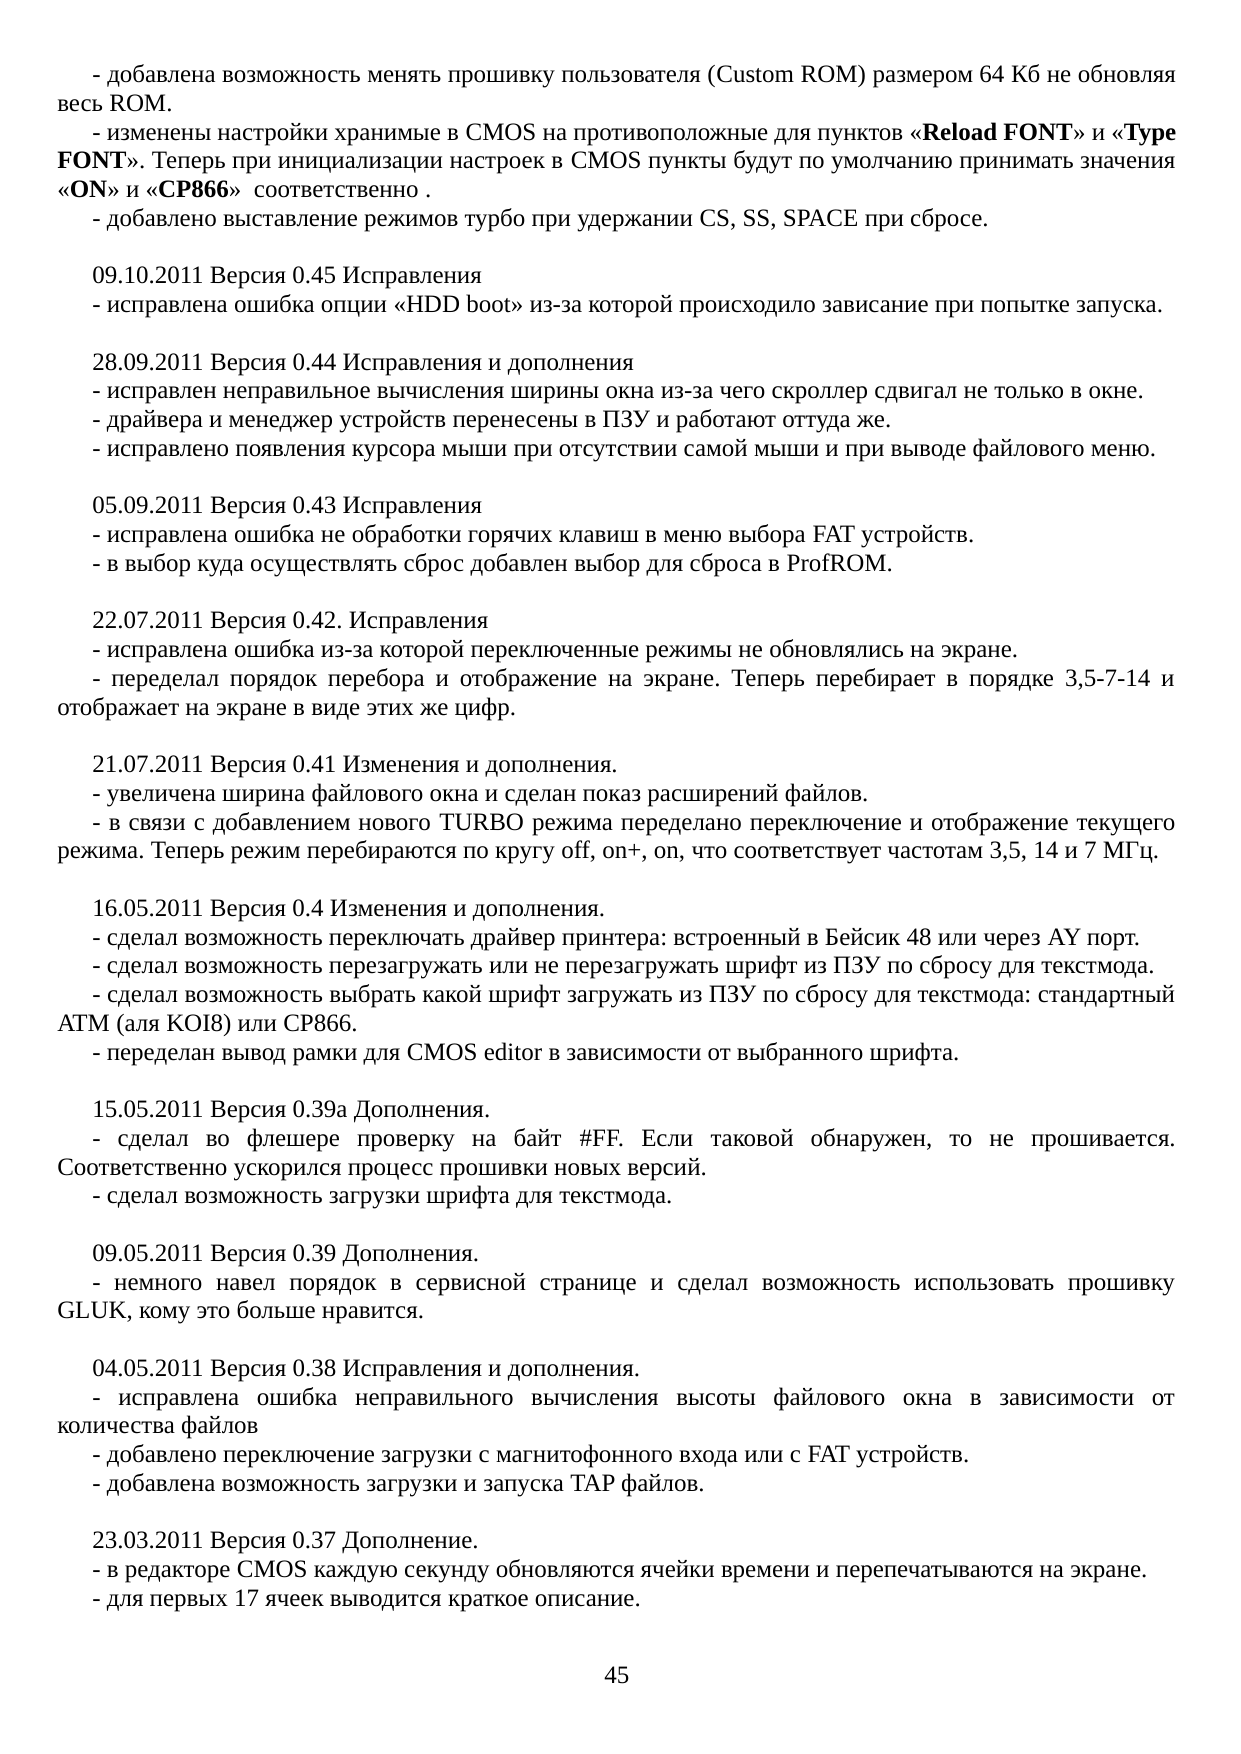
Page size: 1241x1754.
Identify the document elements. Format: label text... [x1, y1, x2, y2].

text - драйвера и менеджер устройств перенесены в ПЗУ и работают оттуда же. [57, 404, 1176, 433]
text - переделал порядок перебора и отображение на экране. Теперь перебирает в порядке 3,5-7-14 и отображает на экране в виде этих же цифр. [57, 663, 1176, 721]
text 09.05.2011 Версия 0.39 Дополнения. [57, 1238, 1176, 1267]
text - добавлена возможность загрузки и запуска TAP файлов. [57, 1468, 1176, 1497]
text - исправлено появления курсора мыши при отсутствии самой мыши и при выводе файлового меню. [57, 433, 1176, 462]
text 16.05.2011 Версия 0.4 Изменения и дополнения. [57, 893, 1176, 922]
text 05.09.2011 Версия 0.43 Исправления [57, 491, 1176, 519]
text - для первых 17 ячеек выводится краткое описание. [57, 1583, 1176, 1612]
text - сделал возможность выбрать какой шрифт загружать из ПЗУ по сбросу для текстмода: стандартный ATM (аля KOI8) или CP866. [57, 979, 1176, 1037]
text 28.09.2011 Версия 0.44 Исправления и дополнения [57, 347, 1176, 376]
text - добавлено выставление режимов турбо при удержании CS, SS, SPACE при сбросе. [57, 203, 1176, 232]
text - сделал возможность перезагружать или не перезагружать шрифт из ПЗУ по сбросу для текстмода. [57, 951, 1176, 979]
text - исправлен неправильное вычисления ширины окна из-за чего скроллер сдвигал не только в окне. [57, 376, 1176, 404]
text - в связи с добавлением нового TURBO режима переделано переключение и отображение текущего режима. Теперь режим перебираются по кругу off, on+, on, что соответствует частотам 3,5, 14 и 7 МГц. [57, 807, 1176, 864]
text - в выбор куда осуществлять сброс добавлен выбор для сброса в ProfROM. [57, 548, 1176, 577]
text - исправлена ошибка опции «HDD boot» из-за которой происходило зависание при попытке запуска. [57, 289, 1176, 318]
text 23.03.2011 Версия 0.37 Дополнение. [57, 1526, 1176, 1554]
text - изменены настройки хранимые в CMOS на противоположные для пунктов «Reload FONT» и «Type FONT». Теперь при инициализации настроек в CMOS пункты будут по умолчанию принимать значения «ON» и «CP866» соответственно . [57, 117, 1176, 203]
text - добавлено переключение загрузки с магнитофонного входа или с FAT устройств. [57, 1439, 1176, 1468]
text - исправлена ошибка не обработки горячих клавиш в меню выбора FAT устройств. [57, 519, 1176, 548]
text - сделал возможность загрузки шрифта для текстмода. [57, 1181, 1176, 1209]
text 04.05.2011 Версия 0.38 Исправления и дополнения. [57, 1353, 1176, 1382]
text - исправлена ошибка из-за которой переключенные режимы не обновлялись на экране. [57, 634, 1176, 663]
text 09.10.2011 Версия 0.45 Исправления [57, 261, 1176, 289]
text - исправлена ошибка неправильного вычисления высоты файлового окна в зависимости от количества файлов [57, 1382, 1176, 1439]
text 22.07.2011 Версия 0.42. Исправления [57, 606, 1176, 634]
text 15.05.2011 Версия 0.39а Дополнения. [57, 1094, 1176, 1123]
text - немного навел порядок в сервисной странице и сделал возможность использовать прошивку GLUK, кому это больше нравится. [57, 1267, 1176, 1324]
text - добавлена возможность менять прошивку пользователя (Custom ROM) размером 64 Кб не обновляя весь ROM. [57, 59, 1176, 117]
text - сделал во флешере проверку на байт #FF. Если таковой обнаружен, то не прошивается. Соответственно ускорился процесс прошивки новых версий. [57, 1123, 1176, 1181]
text - увеличена ширина файлового окна и сделан показ расширений файлов. [57, 778, 1176, 807]
text - сделал возможность переключать драйвер принтера: встроенный в Бейсик 48 или через AY порт. [57, 922, 1176, 951]
text - переделан вывод рамки для CMOS editor в зависимости от выбранного шрифта. [57, 1037, 1176, 1066]
text 21.07.2011 Версия 0.41 Изменения и дополнения. [57, 749, 1176, 778]
text - в редакторе CMOS каждую секунду обновляются ячейки времени и перепечатываются на экране. [57, 1554, 1176, 1583]
